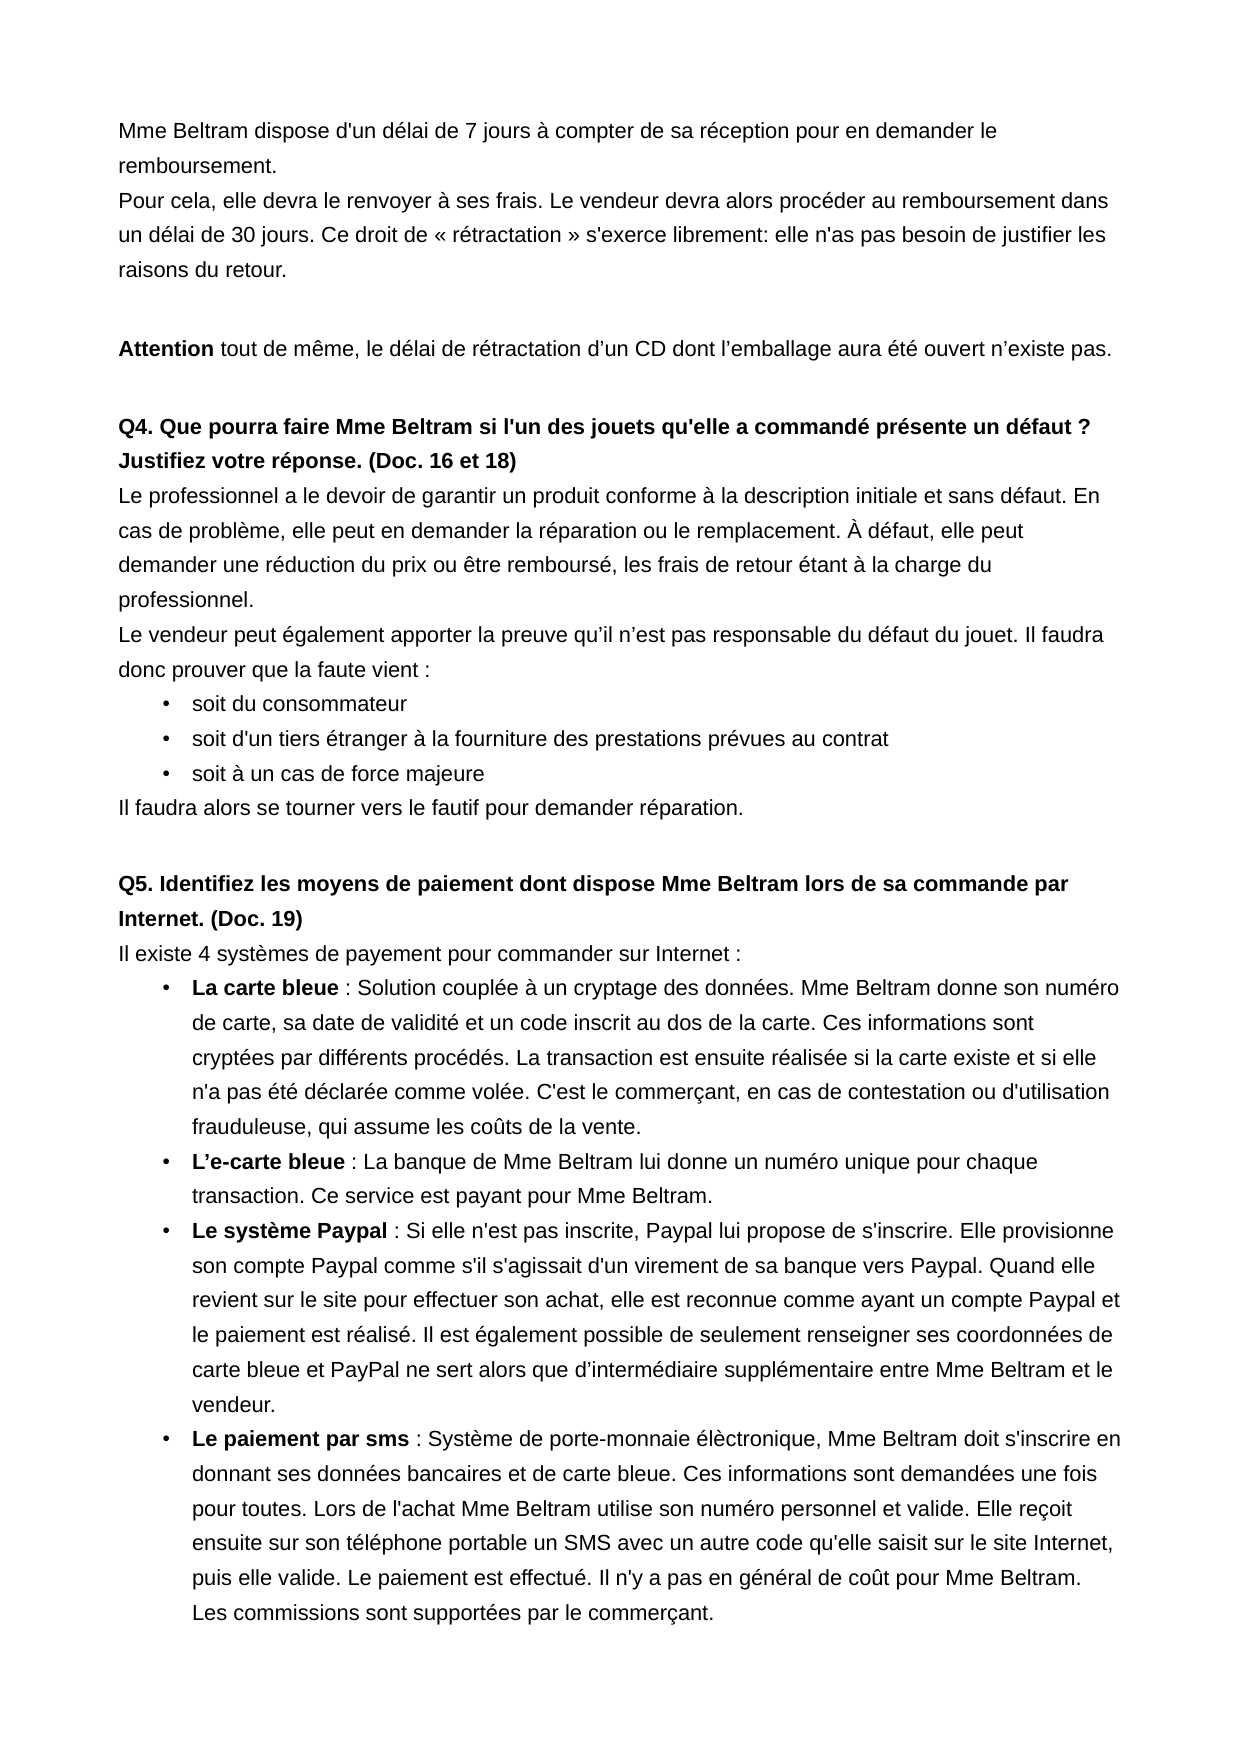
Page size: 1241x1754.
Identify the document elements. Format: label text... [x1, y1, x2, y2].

text Q4. Que pourra faire Mme Beltram si l'un des jouets qu'elle a commandé présente un défaut ? Justifiez votre réponse. (Doc. 16 et 18) [118, 414, 1122, 473]
list soit à un cas de force majeure [162, 761, 1122, 786]
text Attention tout de même, le délai de rétractation d’un CD dont l’emballage aura été ouvert n’existe pas. [118, 333, 1122, 362]
list soit du consommateur [162, 691, 1122, 716]
list soit d'un tiers étranger à la fourniture des prestations prévues au contrat [162, 726, 1122, 751]
list Le système Paypal : Si elle n'est pas inscrite, Paypal lui propose de s'inscrire. Elle provisionne son compte Paypal comme s'il s'agissait d'un virement de sa banque vers Paypal. Quand elle revient sur le site pour effectuer son achat, elle est reconnue comme ayant un compte Paypal et le paiement est réalisé. Il est également possible de seulement renseigner ses coordonnées de carte bleue et PayPal ne sert alors que d’intermédiaire supplémentaire entre Mme Beltram et le vendeur. [162, 1218, 1122, 1417]
text Pour cela, elle devra le renvoyer à ses frais. Le vendeur devra alors procéder au remboursement dans un délai de 30 jours. Ce droit de « rétractation » s'exerce librement: elle n'as pas besoin de justifier les raisons du retour. [118, 187, 1122, 282]
list L’e-carte bleue : La banque de Mme Beltram lui donne un numéro unique pour chaque transaction. Ce service est payant pour Mme Beltram. [162, 1149, 1122, 1208]
list Le paiement par sms : Système de porte-monnaie élèctronique, Mme Beltram doit s'inscrire en donnant ses données bancaires et de carte bleue. Ces informations sont demandées une fois pour toutes. Lors de l'achat Mme Beltram utilise son numéro personnel et valide. Elle reçoit ensuite sur son téléphone portable un SMS avec un autre code qu'elle saisit sur le site Internet, puis elle valide. Le paiement est effectué. Il n'y a pas en général de coût pour Mme Beltram. Les commissions sont supportées par le commerçant. [162, 1426, 1122, 1625]
list La carte bleue : Solution couplée à un cryptage des données. Mme Beltram donne son numéro de carte, sa date de validité et un code inscrit au dos de la carte. Ces informations sont cryptées par différents procédés. La transaction est ensuite réalisée si la carte existe et si elle n'a pas été déclarée comme volée. C'est le commerçant, en cas de contestation ou d'utilisation frauduleuse, qui assume les coûts de la vente. [162, 975, 1122, 1139]
text Il faudra alors se tourner vers le fautif pour demander réparation. [118, 795, 1122, 820]
text Il existe 4 systèmes de payement pour commander sur Internet : [118, 941, 1122, 966]
text Mme Beltram dispose d'un délai de 7 jours à compter de sa réception pour en demander le remboursement. [118, 118, 1122, 178]
text Le vendeur peut également apporter la preuve qu’il n’est pas responsable du défaut du jouet. Il faudra donc prouver que la faute vient : [118, 622, 1122, 682]
text Q5. Identifiez les moyens de paiement dont dispose Mme Beltram lors de sa commande par Internet. (Doc. 19) [118, 871, 1122, 931]
text Le professionnel a le devoir de garantir un produit conforme à la description initiale et sans défaut. En cas de problème, elle peut en demander la réparation ou le remplacement. À défaut, elle peut demander une réduction du prix ou être remboursé, les frais de retour étant à la charge du professionnel. [118, 483, 1122, 612]
